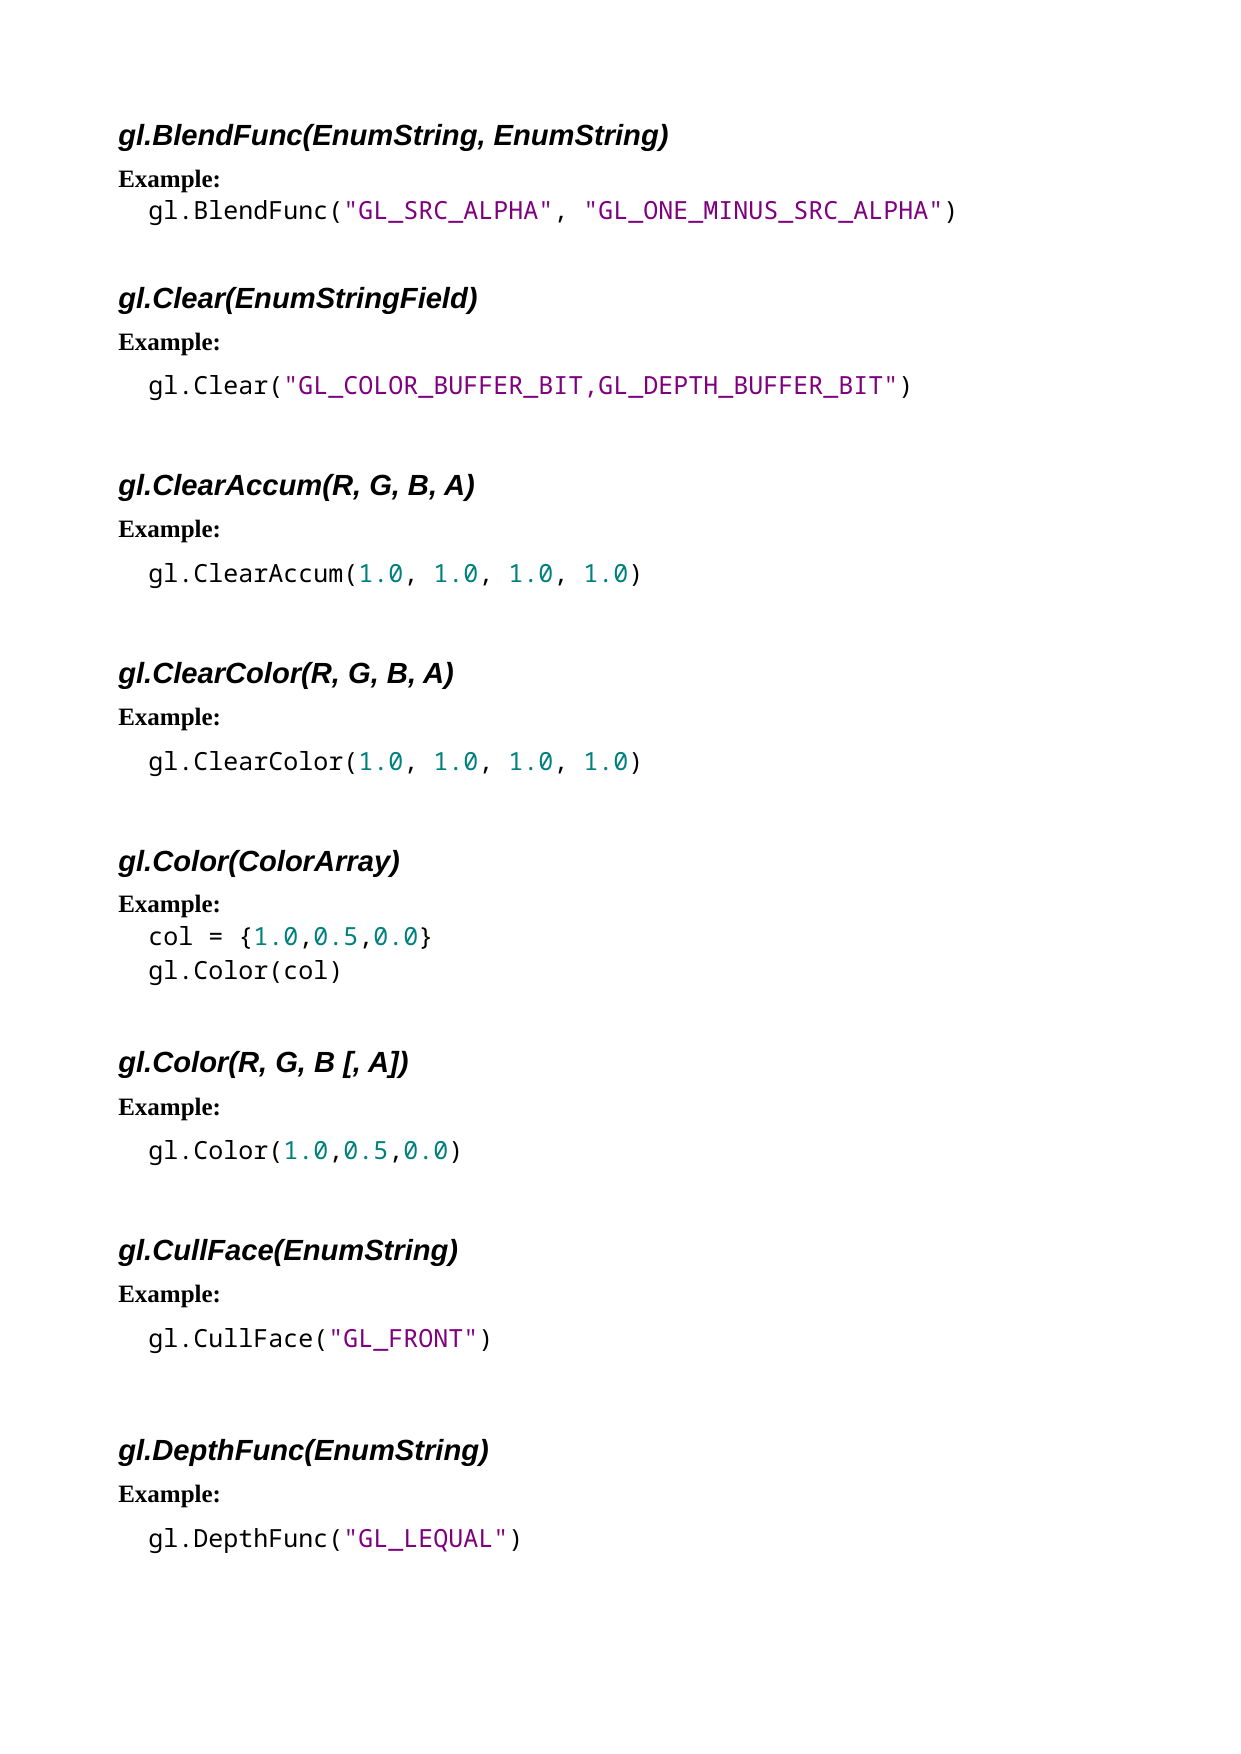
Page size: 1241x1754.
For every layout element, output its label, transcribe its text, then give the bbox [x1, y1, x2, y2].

subtitle gl.CullFace(EnumString) [118, 1233, 1122, 1267]
text Example: [118, 164, 1122, 193]
text gl.Color(col) [118, 952, 1122, 986]
text gl.CullFace("GL_FRONT") [118, 1320, 1122, 1354]
text gl.ClearAccum(1.0, 1.0, 1.0, 1.0) [118, 556, 1122, 590]
subtitle gl.ClearColor(R, G, B, A) [118, 656, 1122, 689]
subtitle gl.DepthFunc(EnumString) [118, 1433, 1122, 1467]
subtitle gl.Color(R, G, B [, A]) [118, 1046, 1122, 1079]
text Example: [118, 702, 1122, 731]
subtitle gl.Color(ColorArray) [118, 843, 1122, 877]
text Example: [118, 1092, 1122, 1120]
text gl.DepthFunc("GL_LEQUAL") [118, 1521, 1122, 1554]
text Example: [118, 327, 1122, 356]
text gl.ClearColor(1.0, 1.0, 1.0, 1.0) [118, 743, 1122, 777]
subtitle gl.Clear(EnumStringField) [118, 281, 1122, 314]
subtitle gl.ClearAccum(R, G, B, A) [118, 468, 1122, 502]
text gl.BlendFunc("GL_SRC_ALPHA", "GL_ONE_MINUS_SRC_ALPHA") [118, 193, 1122, 227]
text Example: [118, 1479, 1122, 1508]
text gl.Clear("GL_COLOR_BUFFER_BIT,GL_DEPTH_BUFFER_BIT") [118, 368, 1122, 402]
text col = {1.0,0.5,0.0} [118, 918, 1122, 952]
text Example: [118, 514, 1122, 543]
text Example: [118, 1279, 1122, 1308]
text gl.Color(1.0,0.5,0.0) [118, 1133, 1122, 1167]
text Example: [118, 889, 1122, 918]
subtitle gl.BlendFunc(EnumString, EnumString) [118, 118, 1122, 152]
